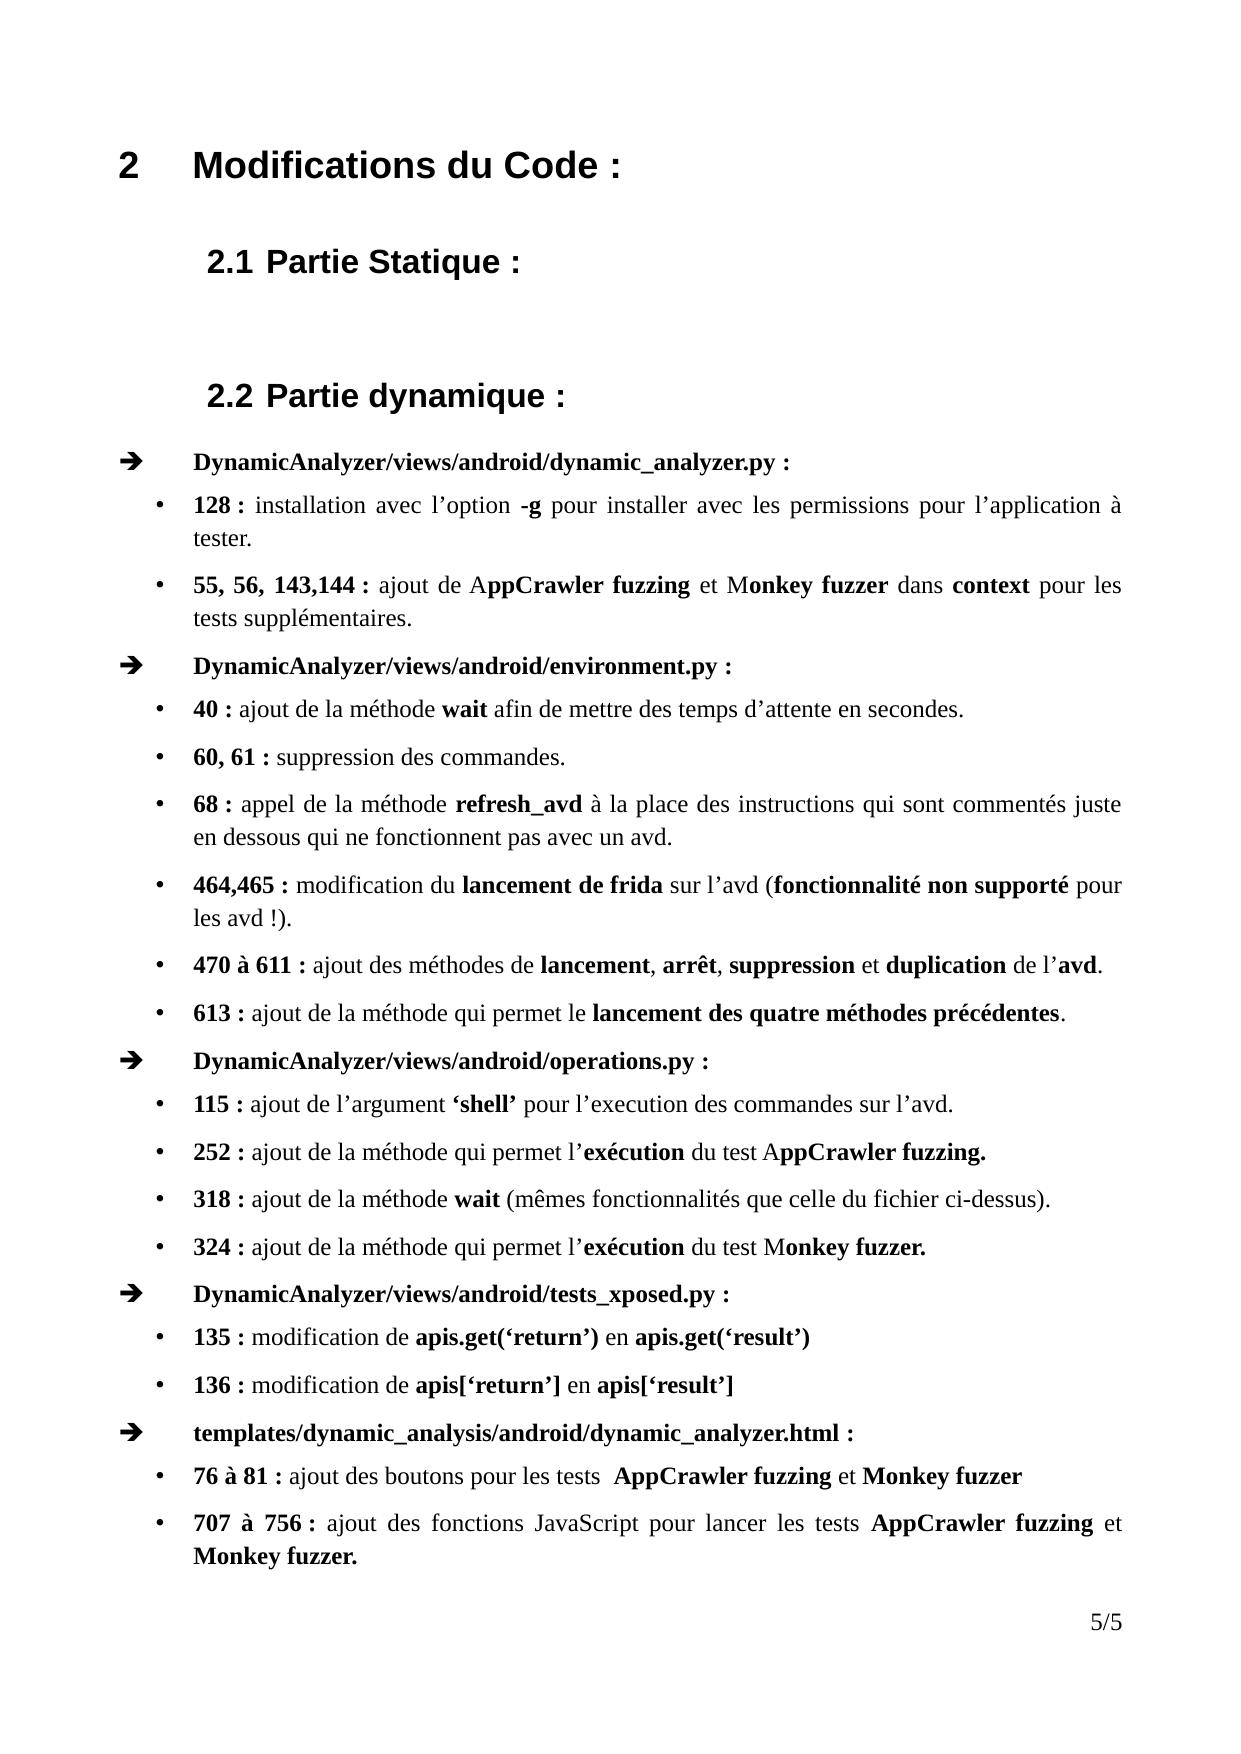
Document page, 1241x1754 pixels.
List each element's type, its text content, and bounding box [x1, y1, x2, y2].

subtitle Partie dynamique : [118, 376, 1122, 415]
list 136 : modification de apis[‘return’] en apis[‘result’] [156, 1370, 1122, 1399]
list 135 : modification de apis.get(‘return’) en apis.get(‘result’) [156, 1322, 1122, 1351]
list 324 : ajout de la méthode qui permet l’exécution du test Monkey fuzzer. [156, 1232, 1122, 1261]
list 68 : appel de la méthode refresh_avd à la place des instructions qui sont commentés juste en dessous qui ne fonctionnent pas avec un avd. [156, 789, 1122, 851]
subtitle Partie Statique : [118, 242, 1122, 281]
list templates/dynamic_analysis/android/dynamic_analyzer.html : [118, 1418, 1122, 1446]
list DynamicAnalyzer/views/android/tests_xposed.py : [118, 1279, 1122, 1308]
list 60, 61 : suppression des commandes. [156, 742, 1122, 771]
list 464,465 : modification du lancement de frida sur l’avd (fonctionnalité non supporté pour les avd !). [156, 870, 1122, 932]
list 76 à 81 : ajout des boutons pour les tests AppCrawler fuzzing et Monkey fuzzer [156, 1461, 1122, 1489]
list 128 : installation avec l’option -g pour installer avec les permissions pour l’application à tester. [156, 490, 1122, 552]
list DynamicAnalyzer/views/android/dynamic_analyzer.py : [118, 447, 1122, 475]
list 252 : ajout de la méthode qui permet l’exécution du test AppCrawler fuzzing. [156, 1137, 1122, 1165]
list 55, 56, 143,144 : ajout de AppCrawler fuzzing et Monkey fuzzer dans context pour les tests supplémentaires. [156, 570, 1122, 632]
list 613 : ajout de la méthode qui permet le lancement des quatre méthodes précédentes. [156, 998, 1122, 1027]
list DynamicAnalyzer/views/android/operations.py : [118, 1046, 1122, 1074]
list 707 à 756 : ajout des fonctions JavaScript pour lancer les tests AppCrawler fuzzing et Monkey fuzzer. [156, 1508, 1122, 1570]
subtitle Modifications du Code : [118, 143, 1122, 187]
list 470 à 611 : ajout des méthodes de lancement, arrêt, suppression et duplication de l’avd. [156, 951, 1122, 979]
list 40 : ajout de la méthode wait afin de mettre des temps d’attente en secondes. [156, 694, 1122, 723]
list 115 : ajout de l’argument ‘shell’ pour l’execution des commandes sur l’avd. [156, 1089, 1122, 1118]
list DynamicAnalyzer/views/android/environment.py : [118, 651, 1122, 680]
list 318 : ajout de la méthode wait (mêmes fonctionnalités que celle du fichier ci-dessus). [156, 1184, 1122, 1213]
